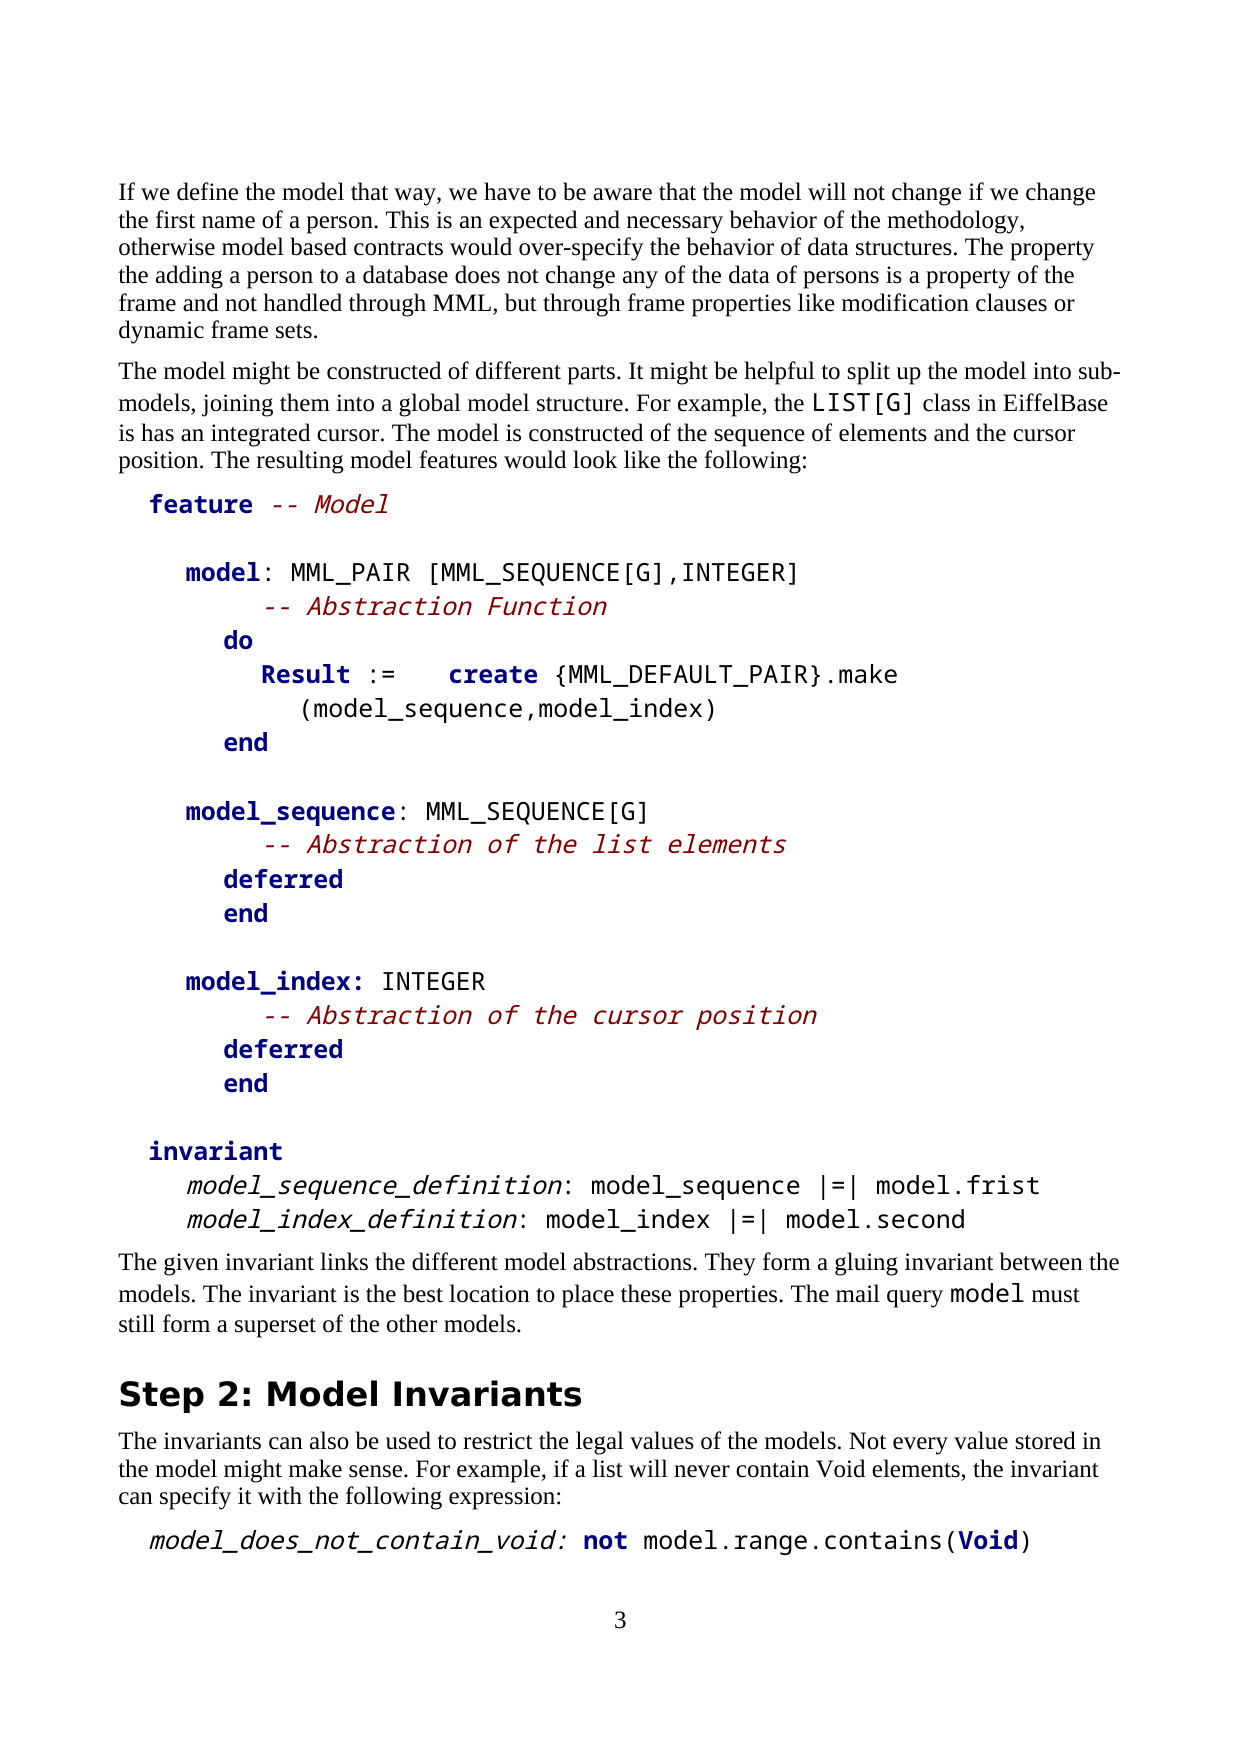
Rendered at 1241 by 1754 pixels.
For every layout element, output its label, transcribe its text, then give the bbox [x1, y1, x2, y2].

text If we define the model that way, we have to be aware that the model will not change if we change the first name of a person. This is an expected and necessary behavior of the methodology, otherwise model based contracts would over-specify the behavior of data structures. The property the adding a person to a database does not change any of the data of persons is a property of the frame and not handled through MML, but through frame properties like modification clauses or dynamic frame sets. [118, 178, 1122, 344]
text model_does_not_contain_void: not model.range.contains(Void) [148, 1523, 1122, 1557]
text The given invariant links the different model abstractions. They form a gluing invariant between the models. The invariant is the best location to place these properties. The mail query model must still form a superset of the other models. [118, 1248, 1122, 1338]
subtitle Step 2: Model Invariants [118, 1375, 1122, 1414]
text The model might be constructed of different parts. It might be helpful to split up the model into sub-models, joining them into a global model structure. For example, the LIST[G] class in EiffelBase is has an integrated cursor. The model is constructed of the sequence of elements and the cursor position. The resulting model features would look like the following: [118, 357, 1122, 474]
text The invariants can also be used to restrict the legal values of the models. Not every value stored in the model might make sense. For example, if a list will never contain Void elements, the invariant can specify it with the following expression: [118, 1427, 1122, 1510]
text feature -- Model model: MML_PAIR [MML_SEQUENCE[G],INTEGER] -- Abstraction Function do Result := create {MML_DEFAULT_PAIR}.make (model_sequence,model_index) end model_sequence: MML_SEQUENCE[G] -- Abstraction of the list elements deferred end model_index: INTEGER -- Abstraction of the cursor position deferred end invariant model_sequence_definition: model_sequence |=| model.frist model_index_definition: model_index |=| model.second [148, 487, 1122, 1236]
